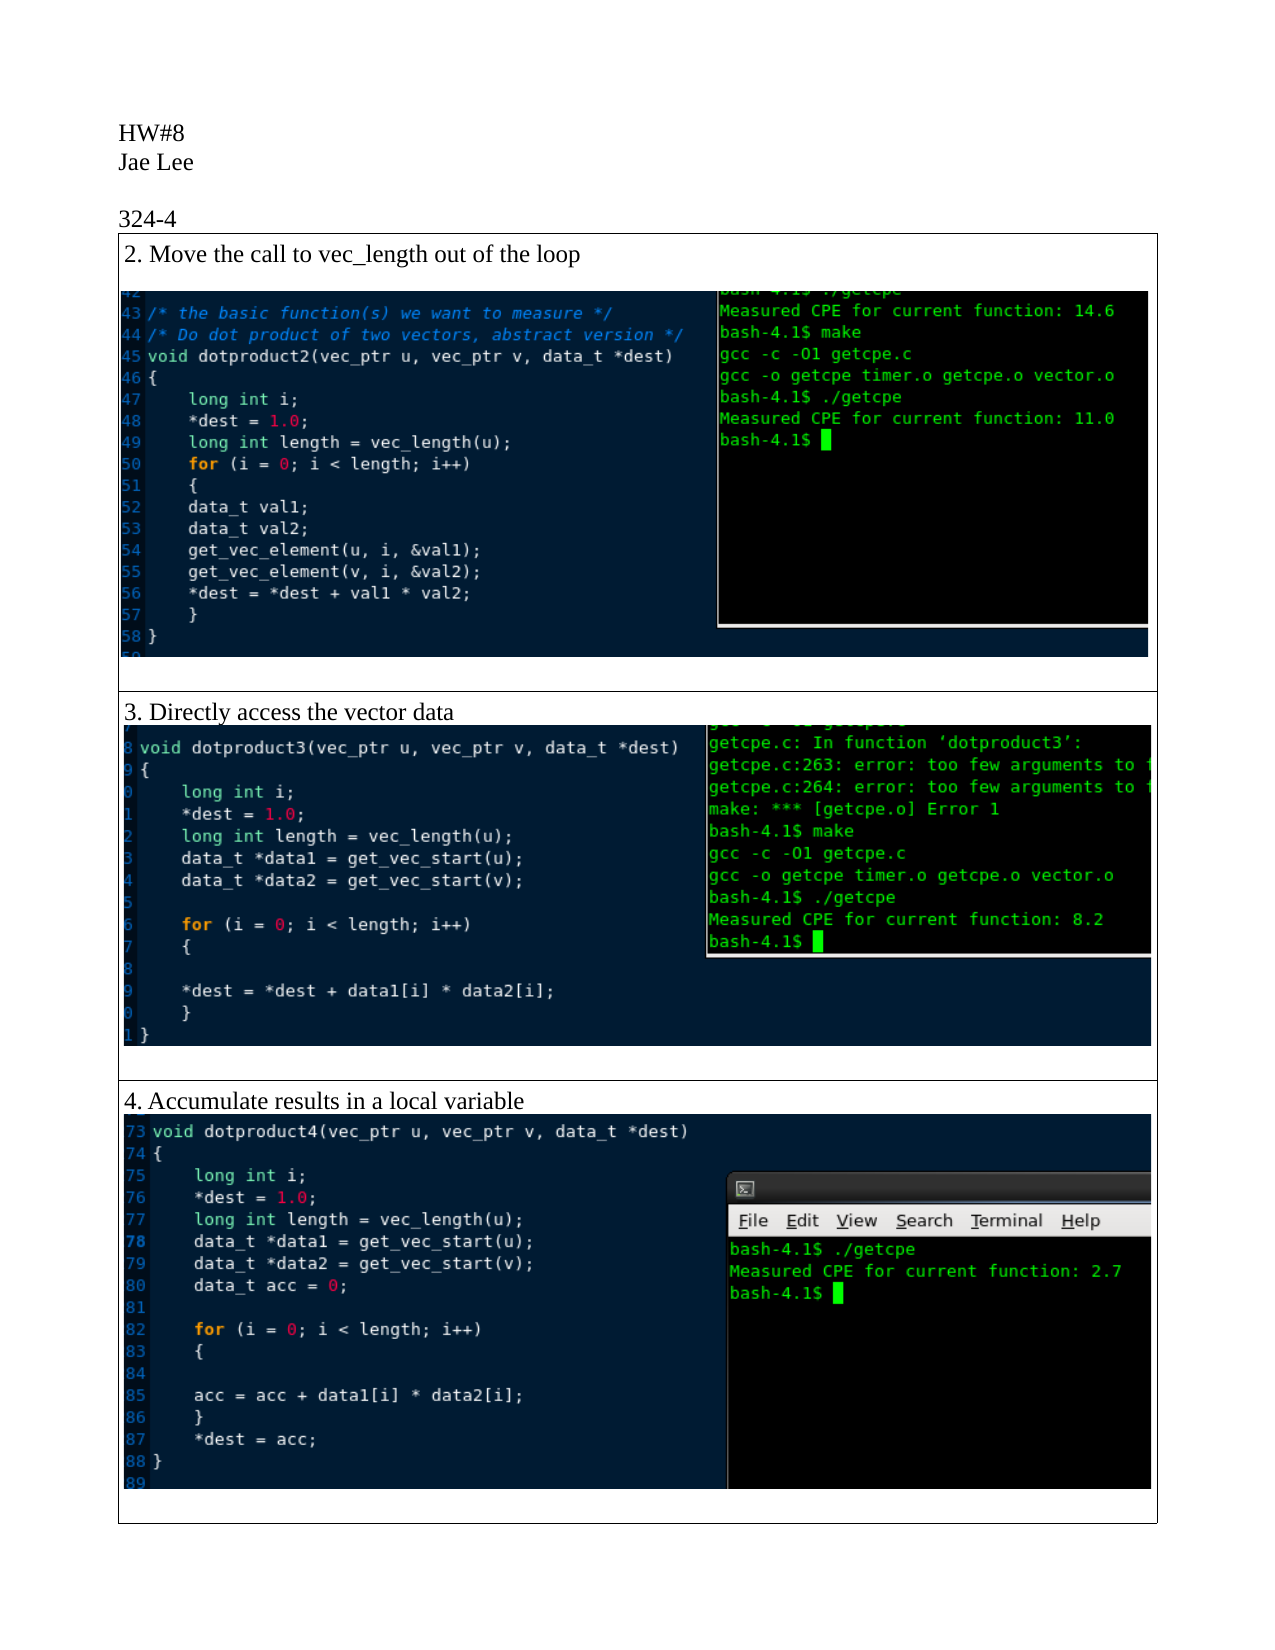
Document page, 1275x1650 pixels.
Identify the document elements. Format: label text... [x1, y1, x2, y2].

table_header 2. Move the call to vec_length out of the loop [119, 234, 1157, 691]
picture [123, 1114, 1152, 1489]
picture [120, 291, 1149, 657]
table_cell 4. Accumulate results in a local variable [119, 1081, 1157, 1488]
text 324-4 [118, 204, 1157, 233]
text Jae Lee [118, 147, 1157, 176]
picture [123, 725, 1152, 1046]
table_cell 3. Directly access the vector data [119, 692, 1157, 1080]
text HW#8 [118, 118, 1157, 147]
table_cell [119, 1489, 1157, 1523]
